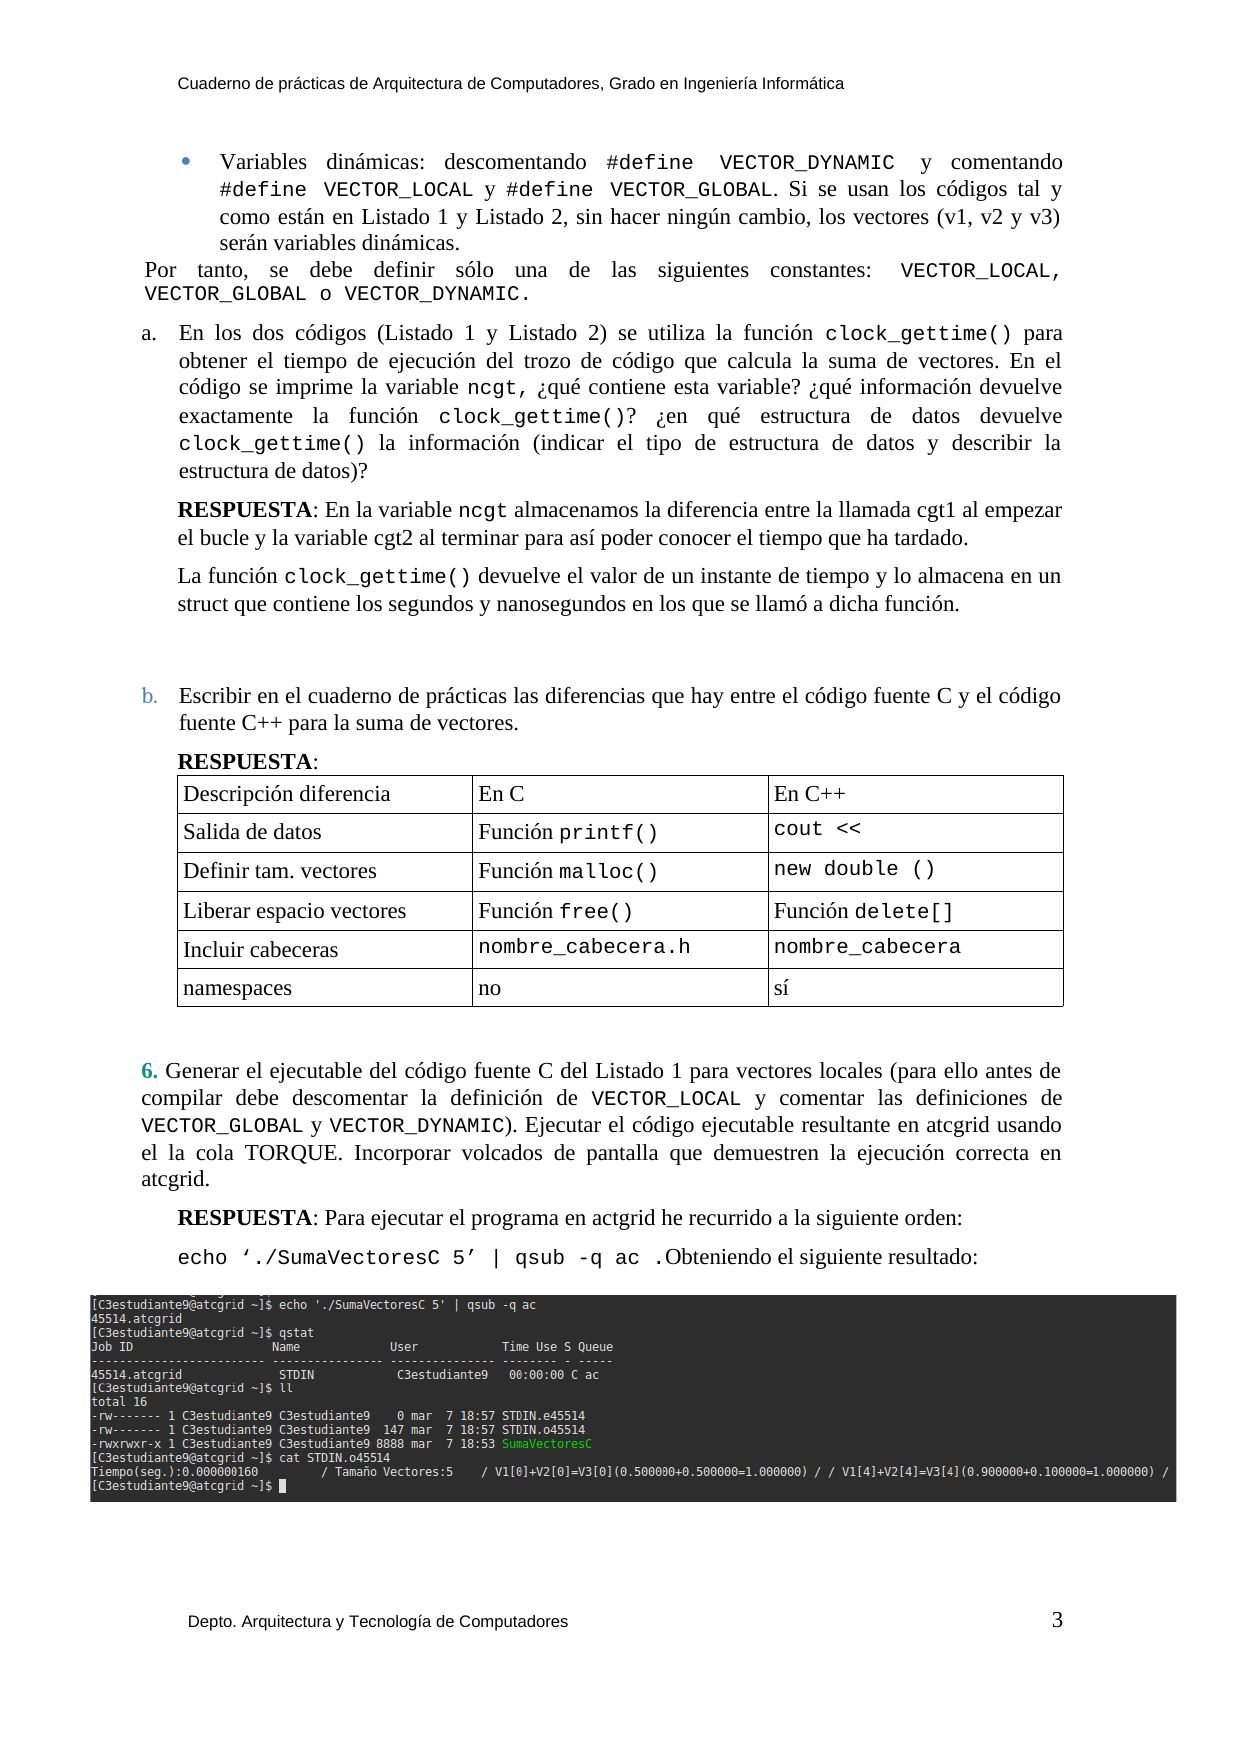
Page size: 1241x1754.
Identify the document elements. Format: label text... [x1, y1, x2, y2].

table_cell sí [769, 969, 1063, 1006]
list 6. Generar el ejecutable del código fuente C del Listado 1 para vectores locales (para ello antes de compilar debe descomentar la definición de VECTOR_LOCAL y comentar las definiciones de VECTOR_GLOBAL y VECTOR_DYNAMIC). Ejecutar el código ejecutable resultante en atcgrid usando el la cola TORQUE. Incorporar volcados de pantalla que demuestren la ejecución correcta en atcgrid. [103, 1057, 1063, 1192]
table_cell new double () [769, 853, 1063, 891]
text Por tanto, se debe definir sólo una de las siguientes constantes: VECTOR_LOCAL, VECTOR_GLOBAL o VECTOR_DYNAMIC. [144, 256, 1063, 307]
list En los dos códigos (Listado 1 y Listado 2) se utiliza la función clock_gettime() para obtener el tiempo de ejecución del trozo de código que calcula la suma de vectores. En el código se imprime la variable ncgt, ¿qué contiene esta variable? ¿qué información devuelve exactamente la función clock_gettime()? ¿en qué estructura de datos devuelve clock_gettime() la información (indicar el tipo de estructura de datos y describir la estructura de datos)? [141, 319, 1063, 483]
list RESPUESTA: Para ejecutar el programa en actgrid he recurrido a la siguiente orden: [177, 1204, 1063, 1231]
list La función clock_gettime() devuelve el valor de un instante de tiempo y lo almacena en un struct que contiene los segundos y nanosegundos en los que se llamó a dicha función. [177, 562, 1063, 616]
table_cell nombre_cabecera.h [473, 931, 768, 968]
table_header En C++ [769, 776, 1063, 813]
table_header Descripción diferencia [178, 776, 472, 813]
table_cell Función malloc() [473, 853, 768, 891]
table_cell Liberar espacio vectores [178, 892, 472, 930]
table_cell no [473, 969, 768, 1006]
table_cell Salida de datos [178, 814, 472, 852]
table_cell Función printf() [473, 814, 768, 852]
table_cell Incluir cabeceras [178, 931, 472, 968]
list Variables dinámicas: descomentando #define VECTOR_DYNAMIC y comentando #define VECTOR_LOCAL y #define VECTOR_GLOBAL. Si se usan los códigos tal y como están en Listado 1 y Listado 2, sin hacer ningún cambio, los vectores (v1, v2 y v3) serán variables dinámicas. [182, 148, 1063, 256]
table_cell Función free() [473, 892, 768, 930]
list RESPUESTA: En la variable ncgt almacenamos la diferencia entre la llamada cgt1 al empezar el bucle y la variable cgt2 al terminar para así poder conocer el tiempo que ha tardado. [177, 496, 1063, 550]
table_cell Función delete[] [769, 892, 1063, 930]
table_cell nombre_cabecera [769, 931, 1063, 968]
table_header En C [473, 776, 768, 813]
table_cell namespaces [178, 969, 472, 1006]
list RESPUESTA: [177, 748, 1063, 775]
table_cell Definir tam. vectores [178, 853, 472, 891]
table_cell cout << [769, 814, 1063, 852]
list Escribir en el cuaderno de prácticas las diferencias que hay entre el código fuente C y el código fuente C++ para la suma de vectores. [141, 682, 1063, 736]
picture [90, 1295, 1177, 1502]
list echo ‘./SumaVectoresC 5’ | qsub -q ac .Obteniendo el siguiente resultado: [177, 1243, 1063, 1271]
